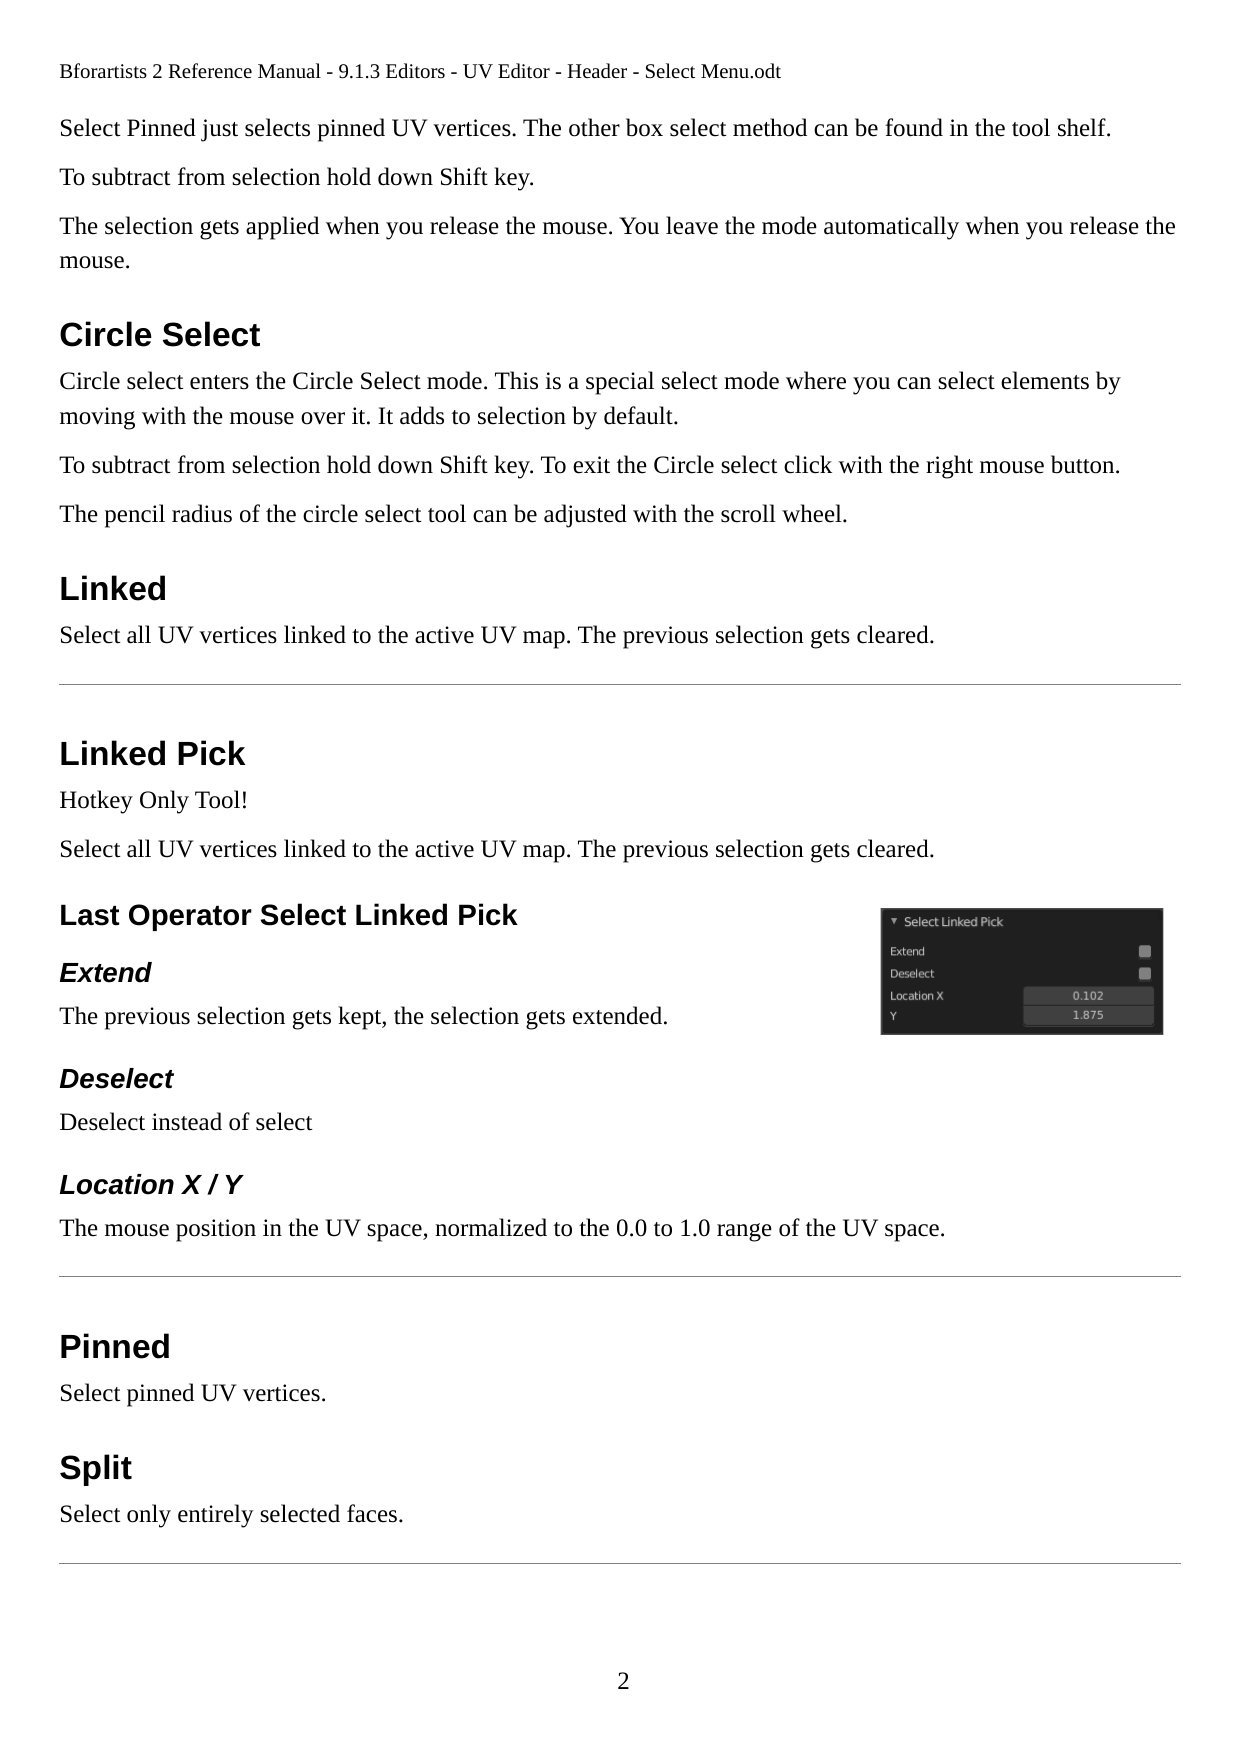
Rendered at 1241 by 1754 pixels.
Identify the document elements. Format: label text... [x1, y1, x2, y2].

text Hotkey Only Tool! [59, 785, 1181, 814]
text The pencil radius of the circle select tool can be adjusted with the scroll wheel. [59, 499, 1181, 528]
text To subtract from selection hold down Shift key. To exit the Circle select click with the right mouse button. [59, 450, 1181, 478]
subtitle Last Operator Select Linked Pick [59, 898, 1181, 932]
text Select all UV vertices linked to the active UV map. The previous selection gets cleared. [59, 620, 1181, 649]
picture [880, 908, 1164, 1035]
text Select Pinned just selects pinned UV vertices. The other box select method can be found in the tool shelf. [59, 113, 1181, 141]
text To subtract from selection hold down Shift key. [59, 162, 1181, 190]
text Select only entirely selected faces. [59, 1499, 1181, 1528]
text Select pinned UV vertices. [59, 1378, 1181, 1407]
text The previous selection gets kept, the selection gets extended. [59, 1001, 880, 1030]
subtitle Circle Select [59, 315, 1181, 354]
text The selection gets applied when you release the mouse. You leave the mode automatically when you release the mouse. [59, 211, 1181, 274]
subtitle Linked [59, 569, 1181, 607]
text Deselect instead of select [59, 1107, 1181, 1136]
subtitle Linked Pick [59, 734, 1181, 773]
subtitle Pinned [59, 1327, 1181, 1366]
text Select all UV vertices linked to the active UV map. The previous selection gets cleared. [59, 834, 1181, 863]
text Circle select enters the Circle Select mode. This is a special select mode where you can select elements by moving with the mouse over it. It adds to selection by default. [59, 366, 1181, 429]
subtitle Split [59, 1448, 1181, 1487]
subtitle [1164, 957, 1181, 988]
text The mouse position in the UV space, normalized to the 0.0 to 1.0 range of the UV space. [59, 1213, 1181, 1242]
subtitle Extend [59, 957, 880, 988]
subtitle Deselect [59, 1062, 1181, 1094]
subtitle Location X / Y [59, 1168, 1181, 1200]
